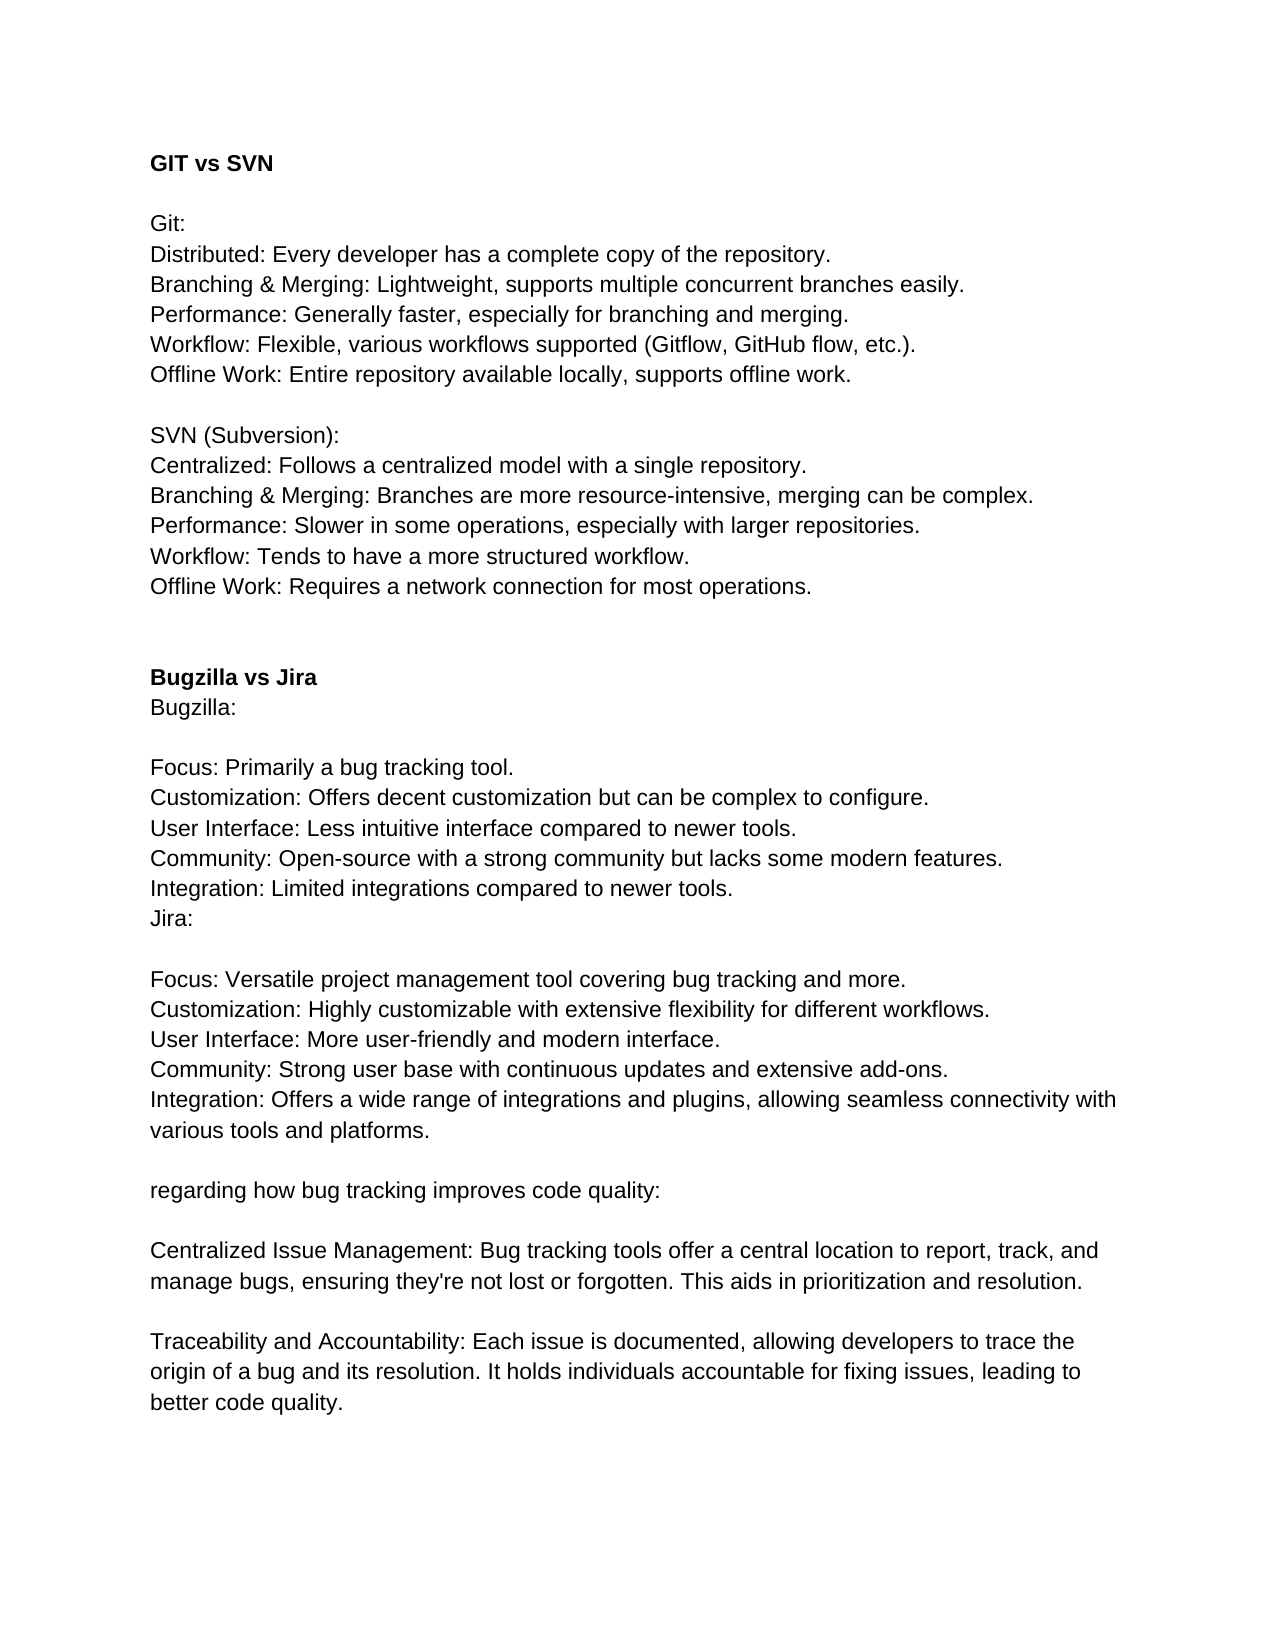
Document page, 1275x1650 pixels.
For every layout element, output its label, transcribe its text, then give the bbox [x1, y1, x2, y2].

text Traceability and Accountability: Each issue is documented, allowing developers to trace the origin of a bug and its resolution. It holds individuals accountable for fixing issues, leading to better code quality. [150, 1328, 1125, 1415]
text Workflow: Flexible, various workflows supported (Gitflow, GitHub flow, etc.). [150, 331, 1125, 358]
text User Interface: More user-friendly and modern interface. [150, 1026, 1125, 1052]
text Community: Strong user base with continuous updates and extensive add-ons. [150, 1056, 1125, 1083]
text Workflow: Tends to have a more structured workflow. [150, 543, 1125, 569]
text Centralized Issue Management: Bug tracking tools offer a central location to report, track, and manage bugs, ensuring they're not lost or forgotten. This aids in prioritization and resolution. [150, 1237, 1125, 1294]
text Centralized: Follows a centralized model with a single repository. [150, 452, 1125, 478]
text Git: [150, 210, 1125, 237]
text Jira: [150, 905, 1125, 932]
text Focus: Primarily a bug tracking tool. [150, 754, 1125, 781]
text Performance: Generally faster, especially for branching and merging. [150, 301, 1125, 327]
text Integration: Offers a wide range of integrations and plugins, allowing seamless connectivity with various tools and platforms. [150, 1086, 1125, 1143]
text Offline Work: Requires a network connection for most operations. [150, 573, 1125, 599]
text Bugzilla: [150, 694, 1125, 720]
text Focus: Versatile project management tool covering bug tracking and more. [150, 966, 1125, 992]
text SVN (Subversion): [150, 422, 1125, 448]
text Distributed: Every developer has a complete copy of the repository. [150, 241, 1125, 267]
text Integration: Limited integrations compared to newer tools. [150, 875, 1125, 901]
text Bugzilla vs Jira [150, 663, 1125, 690]
text User Interface: Less intuitive interface compared to newer tools. [150, 814, 1125, 841]
text Performance: Slower in some operations, especially with larger repositories. [150, 512, 1125, 539]
text Offline Work: Entire repository available locally, supports offline work. [150, 361, 1125, 388]
text Branching & Merging: Branches are more resource-intensive, merging can be complex. [150, 482, 1125, 509]
text Customization: Offers decent customization but can be complex to configure. [150, 784, 1125, 811]
text Customization: Highly customizable with extensive flexibility for different workflows. [150, 996, 1125, 1022]
text GIT vs SVN [150, 150, 1125, 176]
text regarding how bug tracking improves code quality: [150, 1177, 1125, 1203]
text Branching & Merging: Lightweight, supports multiple concurrent branches easily. [150, 271, 1125, 297]
text Community: Open-source with a strong community but lacks some modern features. [150, 845, 1125, 871]
